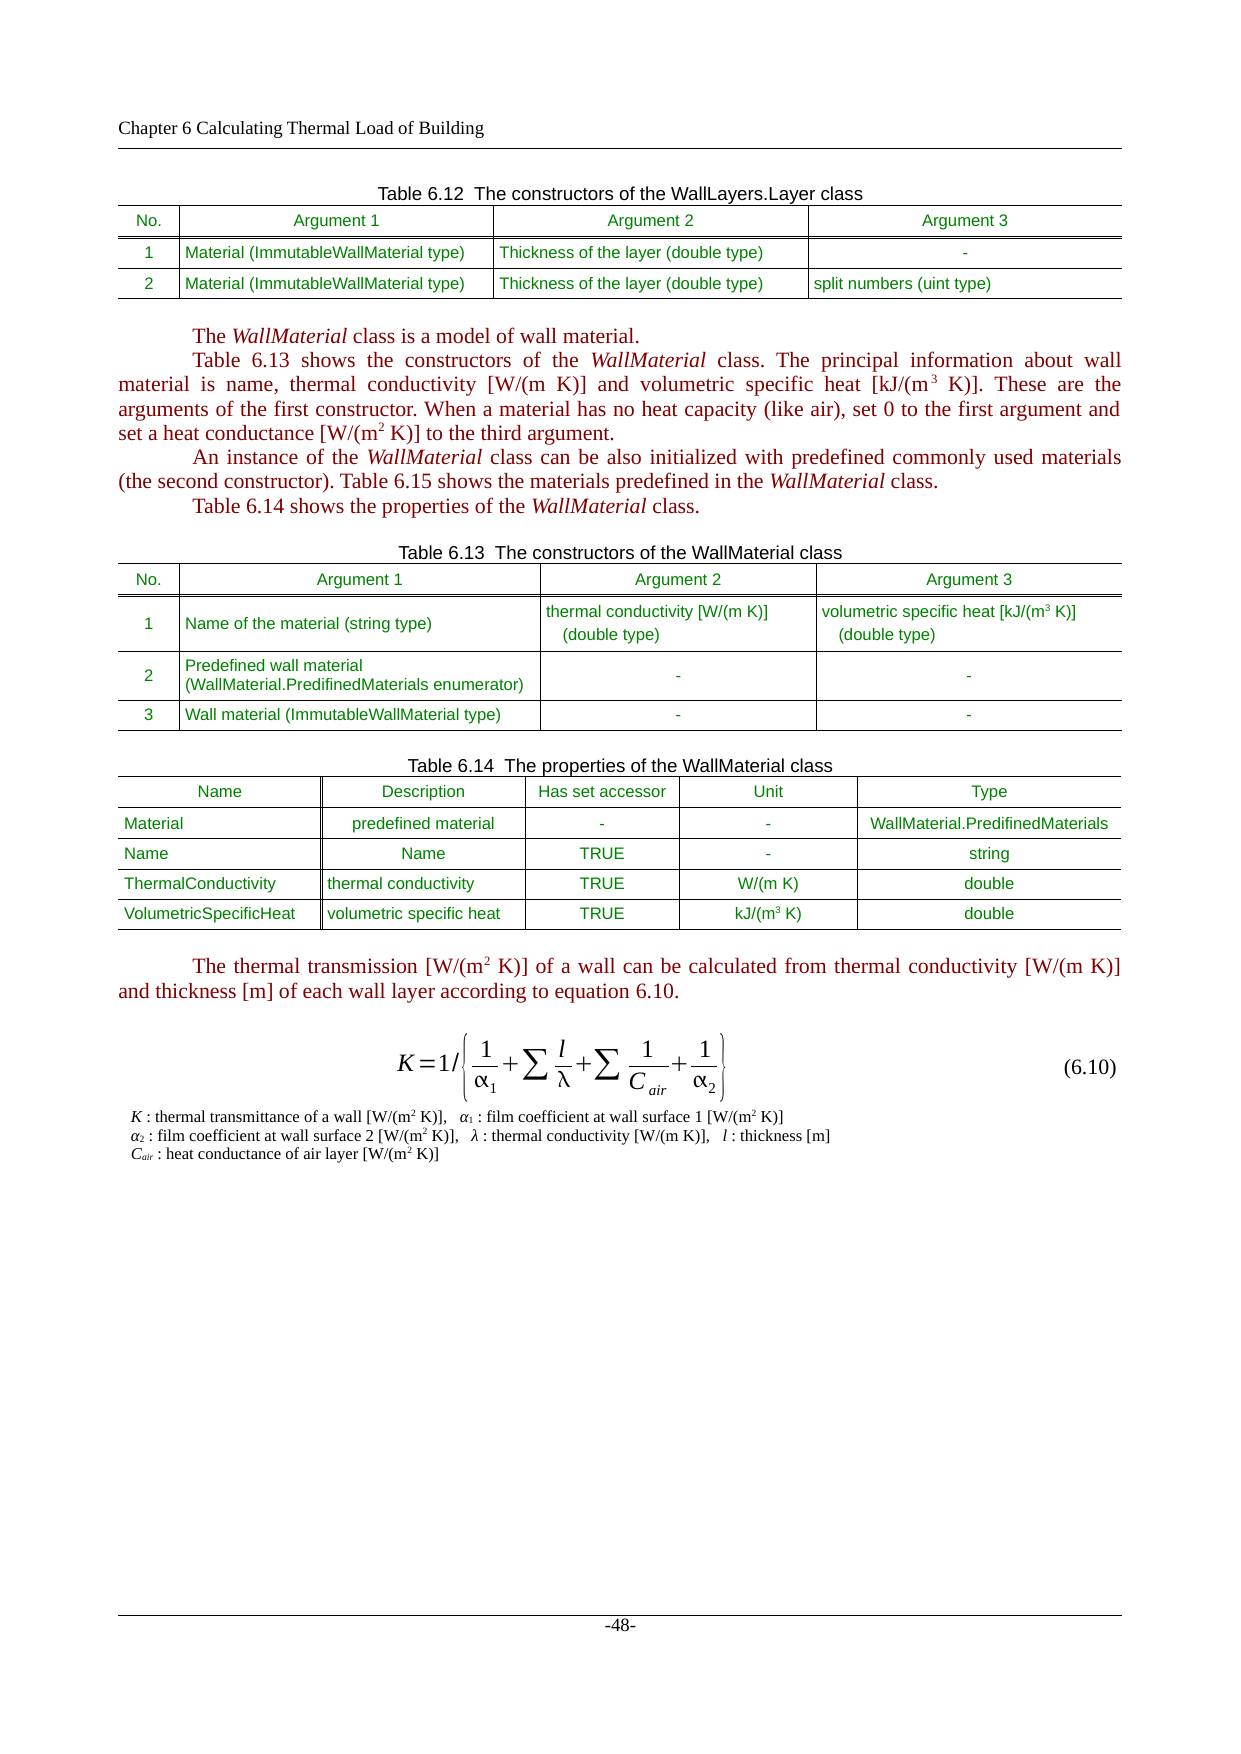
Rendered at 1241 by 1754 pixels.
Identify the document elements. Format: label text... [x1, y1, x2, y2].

table_cell Name [323, 839, 525, 868]
table_cell Thickness of the layer (double type) [494, 239, 808, 268]
table_cell Predefined wall material (WallMaterial.PredifinedMaterials enumerator) [180, 652, 540, 699]
table_cell - [541, 701, 816, 730]
table_cell - [809, 239, 1122, 268]
table_cell Name of the material (string type) [180, 597, 540, 651]
table_cell - [541, 652, 816, 699]
table_cell thermal conductivity [323, 870, 525, 899]
table_cell - [817, 701, 1122, 730]
text K : thermal transmittance of a wall [W/(m2 K)], α1 : film coefficient at wall surface 1 [W/(m2 K)] [118, 1108, 1122, 1126]
table_cell VolumetricSpecificHeat [118, 900, 320, 929]
table_cell 2 [118, 269, 179, 298]
table_header Description [323, 777, 525, 807]
table_cell - [680, 808, 857, 838]
table_cell TRUE [526, 870, 679, 899]
text The WallMaterial class is a model of wall material. [118, 324, 1122, 348]
table_cell Material (ImmutableWallMaterial type) [180, 239, 493, 268]
table_header No. [118, 206, 179, 236]
table_header Argument 2 [494, 206, 808, 236]
table_header (6.10) [1010, 1027, 1122, 1108]
table_cell Wall material (ImmutableWallMaterial type) [180, 701, 540, 730]
text α2 : film coefficient at wall surface 2 [W/(m2 K)], λ : thermal conductivity [W/(m K)], l : thickness [m] [118, 1126, 1122, 1144]
table_cell thermal conductivity [W/(m K)] (double type) [541, 597, 816, 651]
table_cell TRUE [526, 839, 679, 868]
table_header Argument 3 [809, 206, 1122, 236]
table_header Has set accessor [526, 777, 679, 807]
table_cell double [858, 870, 1121, 899]
table_cell - [680, 839, 857, 868]
text Table 6.12 The constructors of the WallLayers.Layer class [118, 184, 1122, 204]
text Table 6.13 shows the constructors of the WallMaterial class. The principal information about wall material is name, thermal conductivity [W/(m K)] and volumetric specific heat [kJ/(m3 K)]. These are the arguments of the first constructor. When a material has no heat capacity (like air), set 0 to the first argument and set a heat conductance [W/(m2 K)] to the third argument. [118, 348, 1122, 445]
table_header No. [118, 564, 179, 594]
table_cell Thickness of the layer (double type) [494, 269, 808, 298]
table_cell 1 [118, 239, 179, 268]
text Table 6.14 The properties of the WallMaterial class [118, 755, 1122, 776]
table_cell ThermalConductivity [118, 870, 320, 899]
table_cell 1 [118, 597, 179, 651]
text Table 6.13 The constructors of the WallMaterial class [118, 542, 1122, 563]
table_header Type [858, 777, 1121, 807]
table_cell WallMaterial.PredifinedMaterials [858, 808, 1121, 838]
table_header Name [118, 777, 320, 807]
table_cell W/(m K) [680, 870, 857, 899]
table_header Argument 2 [541, 564, 816, 594]
table_cell split numbers (uint type) [809, 269, 1122, 298]
table_cell volumetric specific heat [323, 900, 525, 929]
table_cell volumetric specific heat [kJ/(m3 K)] (double type) [817, 597, 1122, 651]
text Table 6.14 shows the properties of the WallMaterial class. [118, 493, 1122, 518]
table_cell Material (ImmutableWallMaterial type) [180, 269, 493, 298]
table_cell string [858, 839, 1121, 868]
text Cair : heat conductance of air layer [W/(m2 K)] [118, 1144, 1122, 1163]
table_header Argument 3 [817, 564, 1122, 594]
text An instance of the WallMaterial class can be also initialized with predefined commonly used materials (the second constructor). Table 6.15 shows the materials predefined in the WallMaterial class. [118, 445, 1122, 493]
table_cell predefined material [323, 808, 525, 838]
table_cell 3 [118, 701, 179, 730]
table_header [118, 1027, 1010, 1108]
table_cell kJ/(m3 K) [680, 900, 857, 929]
table_cell Material [118, 808, 320, 838]
table_cell double [858, 900, 1121, 929]
table_header Argument 1 [180, 564, 540, 594]
table_header Unit [680, 777, 857, 807]
table_cell 2 [118, 652, 179, 699]
table_header Argument 1 [180, 206, 493, 236]
table_cell TRUE [526, 900, 679, 929]
table_cell - [817, 652, 1122, 699]
table_cell Name [118, 839, 320, 868]
text The thermal transmission [W/(m2 K)] of a wall can be calculated from thermal conductivity [W/(m K)] and thickness [m] of each wall layer according to equation 6.10. [118, 954, 1122, 1003]
table_cell - [526, 808, 679, 838]
